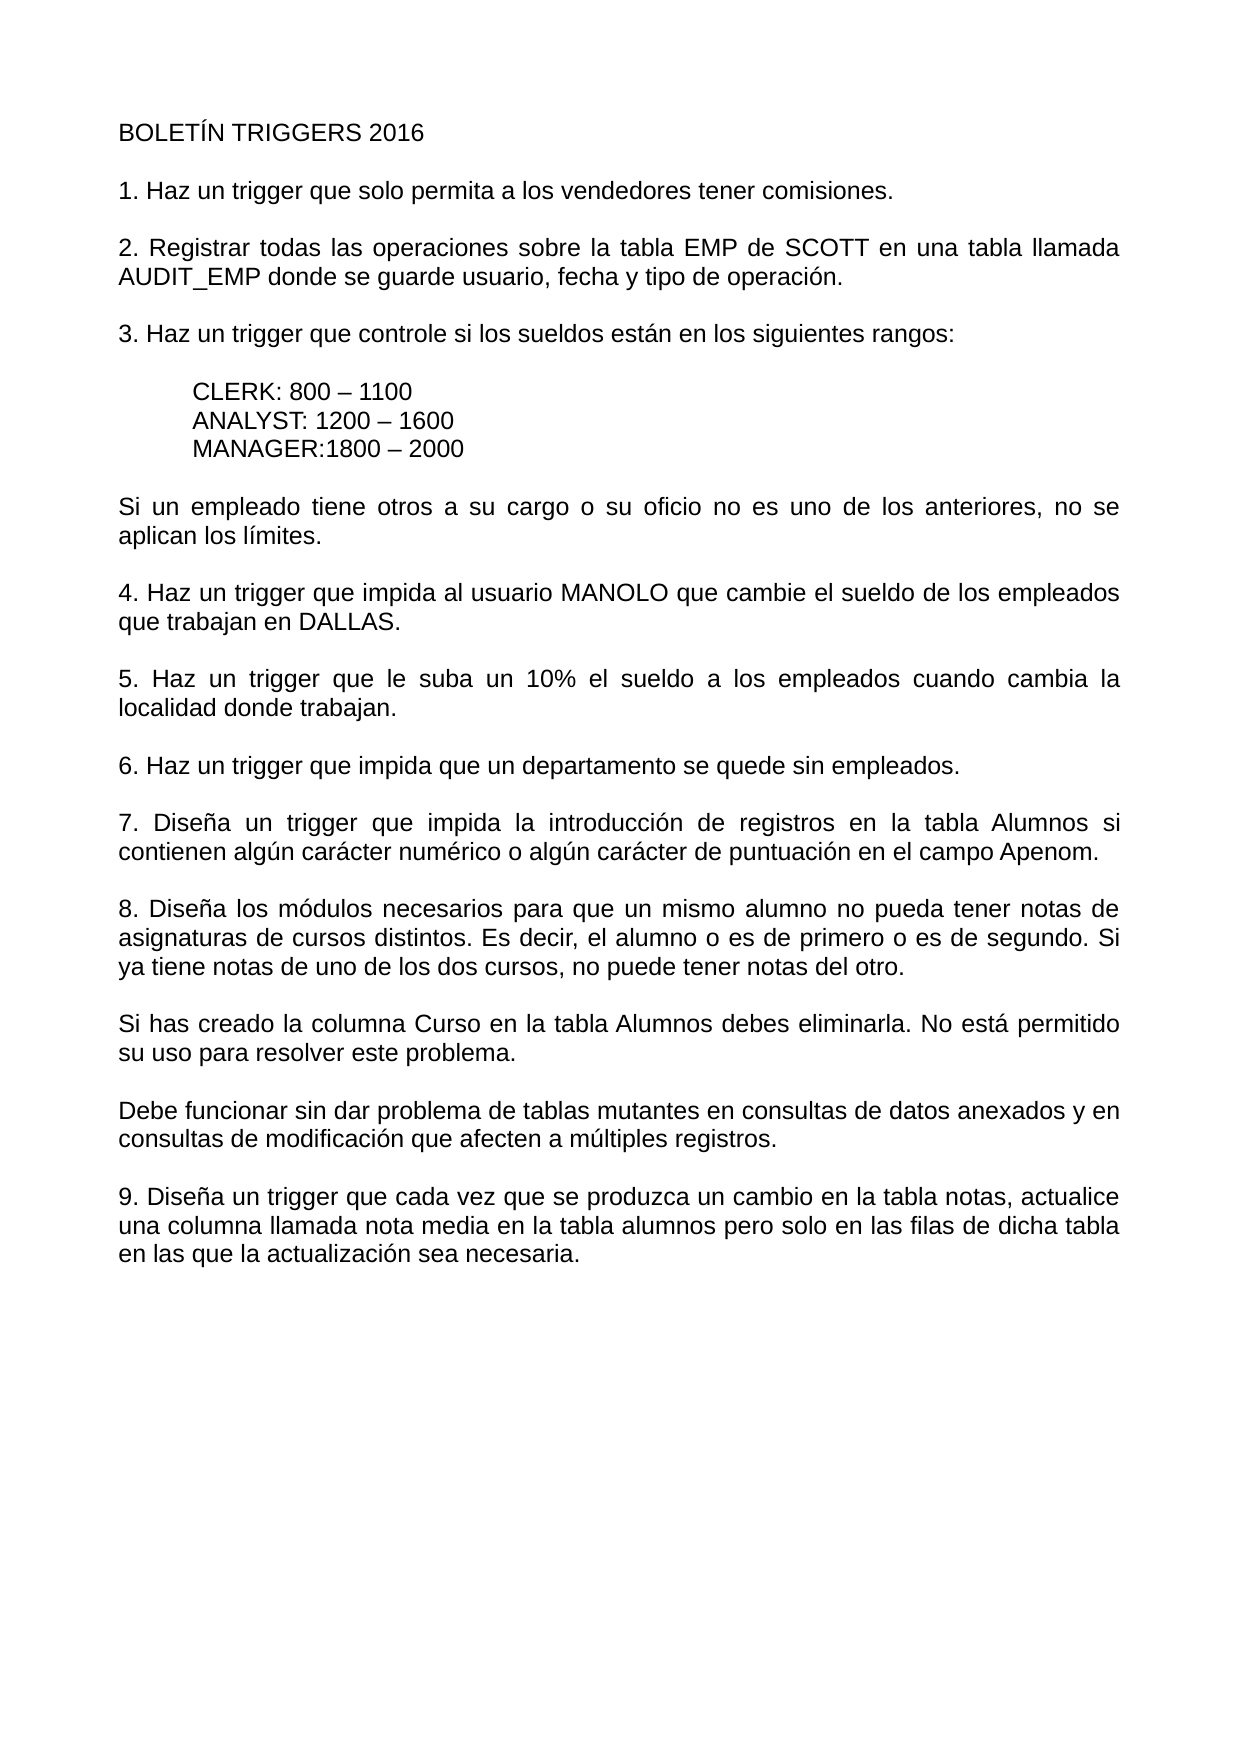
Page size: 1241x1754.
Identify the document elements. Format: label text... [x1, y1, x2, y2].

text Si un empleado tiene otros a su cargo o su oficio no es uno de los anteriores, no se aplican los límites. [118, 492, 1122, 549]
list 6. Haz un trigger que impida que un departamento se quede sin empleados. [118, 751, 1122, 779]
text 7. Diseña un trigger que impida la introducción de registros en la tabla Alumnos si contienen algún carácter numérico o algún carácter de puntuación en el campo Apenom. [118, 808, 1122, 866]
text CLERK: 800 – 1100 [192, 377, 1122, 406]
text 3. Haz un trigger que controle si los sueldos están en los siguientes rangos: [118, 291, 1122, 348]
text 4. Haz un trigger que impida al usuario MANOLO que cambie el sueldo de los empleados que trabajan en DALLAS. [118, 578, 1122, 636]
text 2. Registrar todas las operaciones sobre la tabla EMP de SCOTT en una tabla llamada AUDIT_EMP donde se guarde usuario, fecha y tipo de operación. [118, 233, 1122, 291]
text 8. Diseña los módulos necesarios para que un mismo alumno no pueda tener notas de asignaturas de cursos distintos. Es decir, el alumno o es de primero o es de segundo. Si ya tiene notas de uno de los dos cursos, no puede tener notas del otro. [118, 894, 1122, 981]
text MANAGER:1800 – 2000 [192, 434, 1122, 463]
text BOLETÍN TRIGGERS 2016 [118, 118, 1122, 147]
text ANALYST: 1200 – 1600 [192, 406, 1122, 434]
text 9. Diseña un trigger que cada vez que se produzca un cambio en la tabla notas, actualice una columna llamada nota media en la tabla alumnos pero solo en las filas de dicha tabla en las que la actualización sea necesaria. [118, 1182, 1122, 1268]
text 5. Haz un trigger que le suba un 10% el sueldo a los empleados cuando cambia la localidad donde trabajan. [118, 664, 1122, 722]
text 1. Haz un trigger que solo permita a los vendedores tener comisiones. [118, 176, 1122, 204]
text Debe funcionar sin dar problema de tablas mutantes en consultas de datos anexados y en consultas de modificación que afecten a múltiples registros. [118, 1096, 1122, 1153]
text Si has creado la columna Curso en la tabla Alumnos debes eliminarla. No está permitido su uso para resolver este problema. [118, 1009, 1122, 1067]
